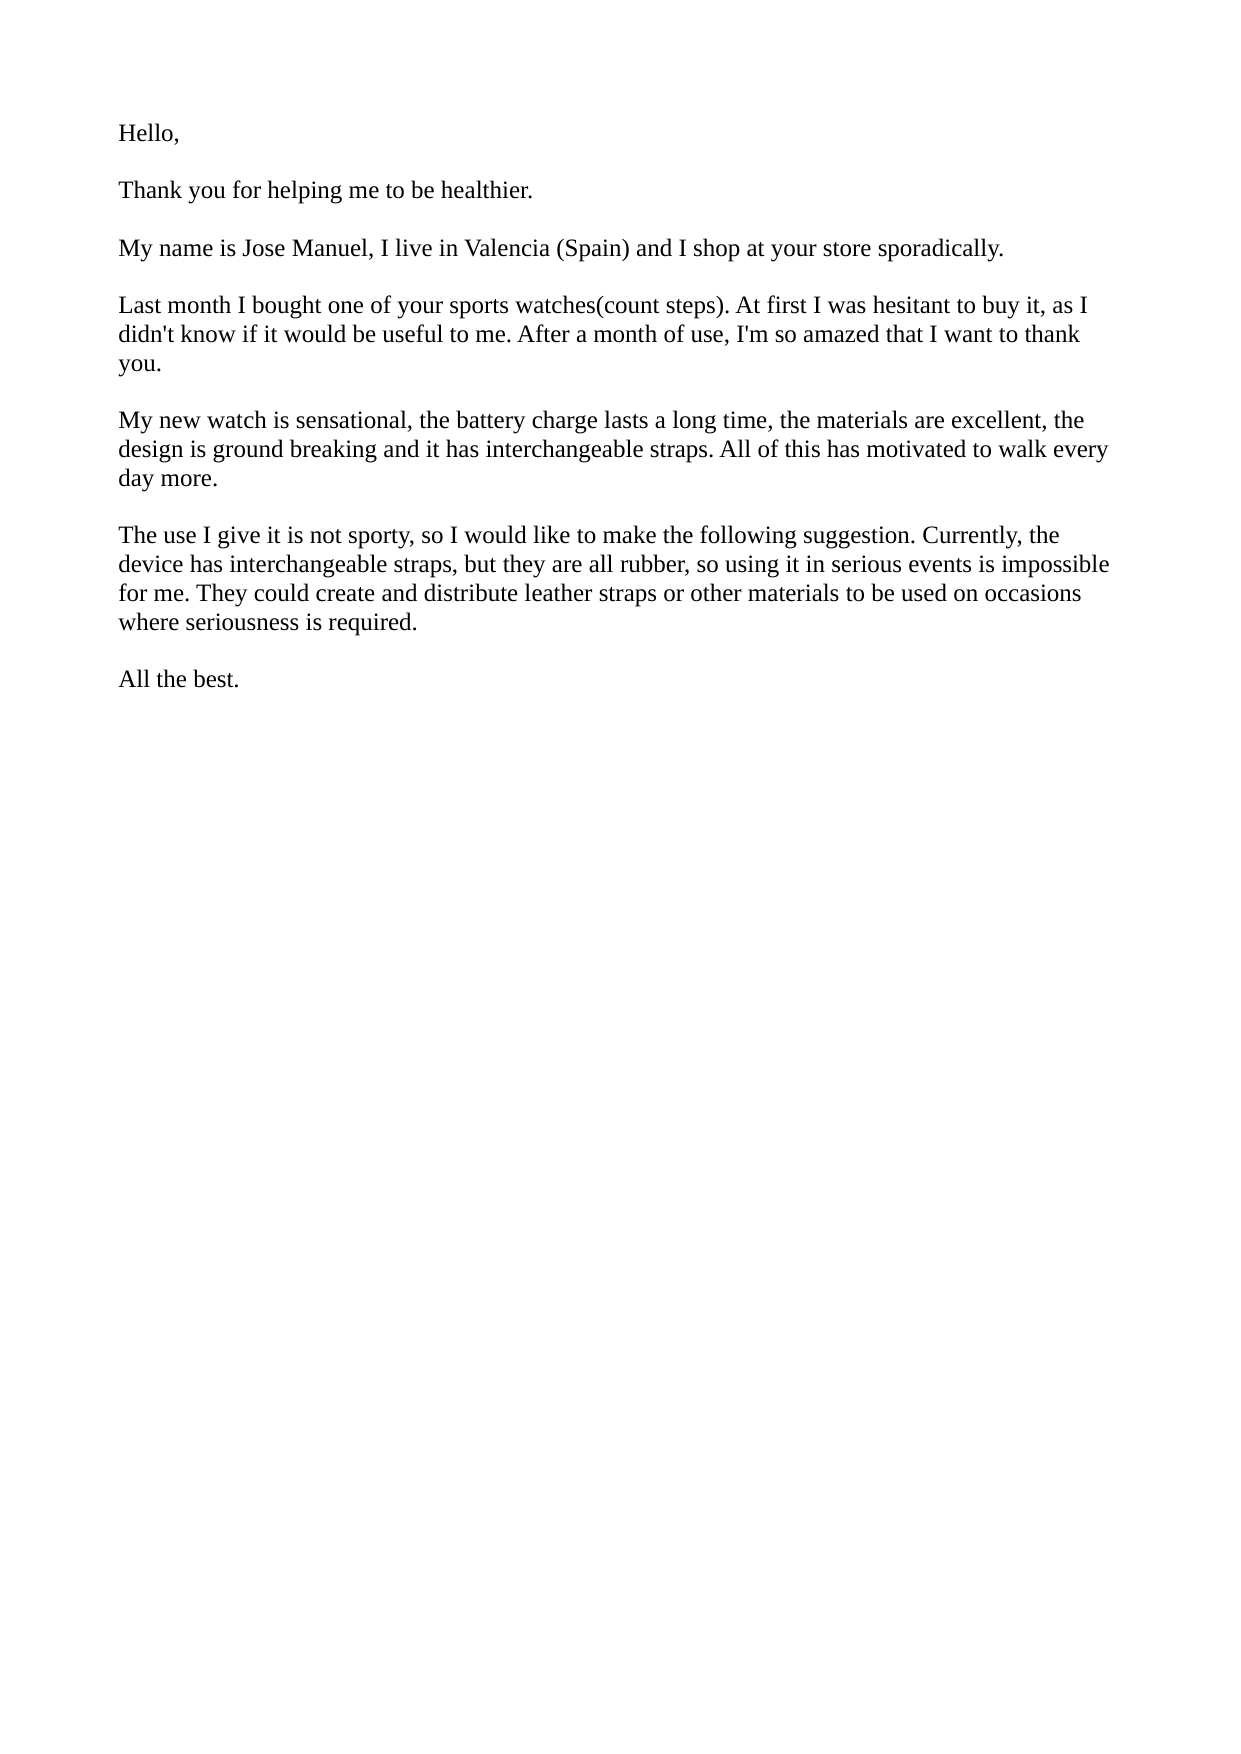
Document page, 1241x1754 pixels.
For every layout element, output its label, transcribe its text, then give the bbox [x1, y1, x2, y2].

text Last month I bought one of your sports watches(count steps). At first I was hesitant to buy it, as I didn't know if it would be useful to me. After a month of use, I'm so amazed that I want to thank you. [118, 291, 1122, 377]
text All the best. [118, 664, 1122, 693]
text My name is Jose Manuel, I live in Valencia (Spain) and I shop at your store sporadically. [118, 233, 1122, 262]
text The use I give it is not sporty, so I would like to make the following suggestion. Currently, the device has interchangeable straps, but they are all rubber, so using it in serious events is impossible for me. They could create and distribute leather straps or other materials to be used on occasions where seriousness is required. [118, 521, 1122, 636]
text My new watch is sensational, the battery charge lasts a long time, the materials are excellent, the design is ground breaking and it has interchangeable straps. All of this has motivated to walk every day more. [118, 406, 1122, 492]
text Hello, [118, 118, 1122, 147]
text Thank you for helping me to be healthier. [118, 176, 1122, 204]
